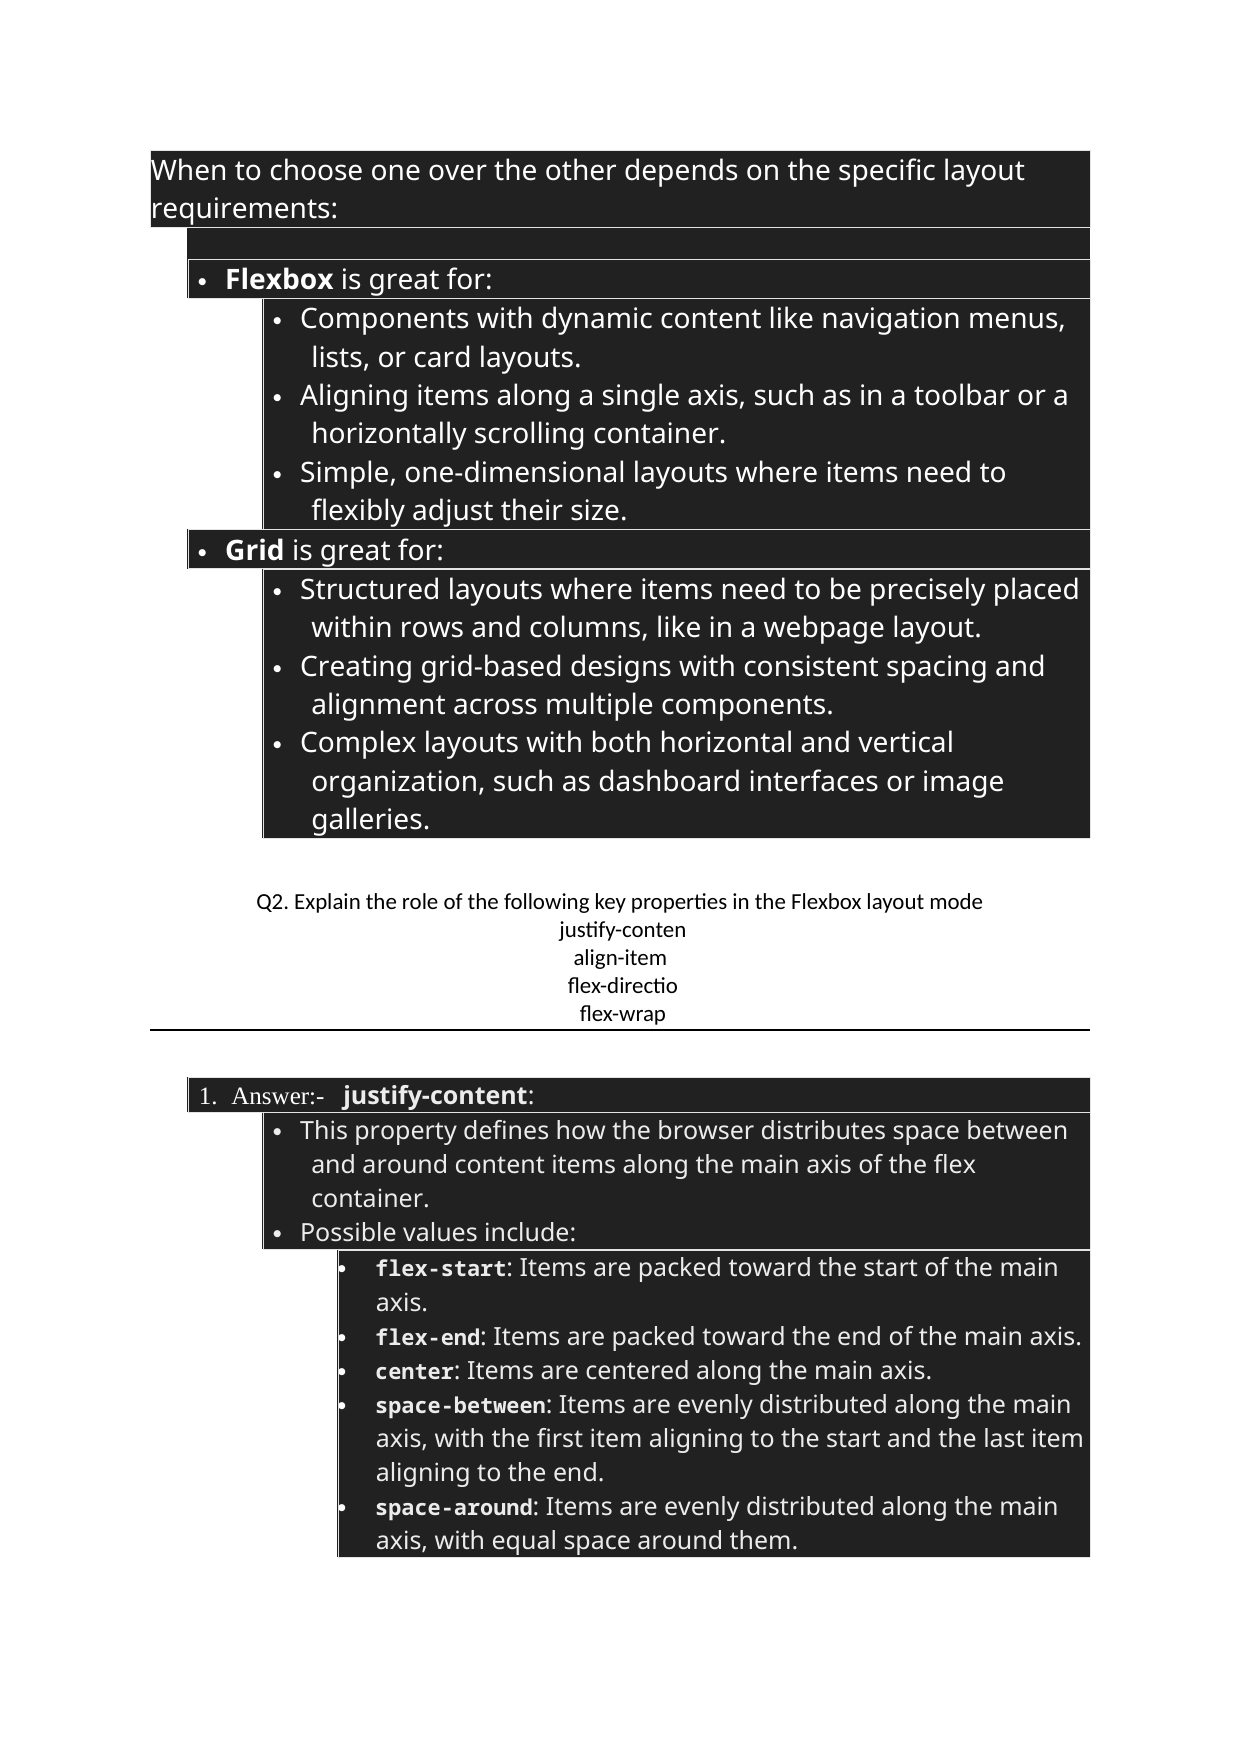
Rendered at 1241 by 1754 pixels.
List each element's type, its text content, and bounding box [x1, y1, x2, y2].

text Q2. Explain the role of the following key properties in the Flexbox layout mode [150, 887, 1090, 915]
list Grid is great for: [189, 530, 1090, 568]
list Simple, one-dimensional layouts where items need to flexibly adjust their size. [264, 452, 1090, 529]
text flex-directio [150, 971, 1090, 999]
list Possible values include: [264, 1214, 1090, 1249]
text When to choose one over the other depends on the specific layout requirements: [151, 151, 1090, 227]
text flex-wrap [150, 999, 1090, 1029]
list Complex layouts with both horizontal and vertical organization, such as dashboard interfaces or image galleries. [264, 722, 1090, 838]
list This property defines how the browser distributes space between and around content items along the main axis of the flex container. [264, 1113, 1090, 1214]
list Components with dynamic content like navigation menus, lists, or card layouts. [264, 299, 1090, 375]
text align-item [150, 943, 1090, 971]
list Answer:- justify-content: [189, 1078, 1090, 1112]
list space-around: Items are evenly distributed along the main axis, with equal space around them. [339, 1488, 1090, 1557]
list Aligning items along a single axis, such as in a toolbar or a horizontally scrolling container. [264, 375, 1090, 452]
list Structured layouts where items need to be precisely placed within rows and columns, like in a webpage layout. [264, 570, 1090, 645]
list flex-end: Items are packed toward the end of the main axis. [339, 1318, 1090, 1352]
list space-between: Items are evenly distributed along the main axis, with the first item aligning to the start and the last item aligning to the end. [339, 1386, 1090, 1488]
list Flexbox is great for: [189, 260, 1090, 298]
text justify-conten [150, 915, 1090, 943]
list Creating grid-based designs with consistent spacing and alignment across multiple components. [264, 645, 1090, 722]
list center: Items are centered along the main axis. [339, 1352, 1090, 1386]
list flex-start: Items are packed toward the start of the main axis. [339, 1251, 1090, 1318]
